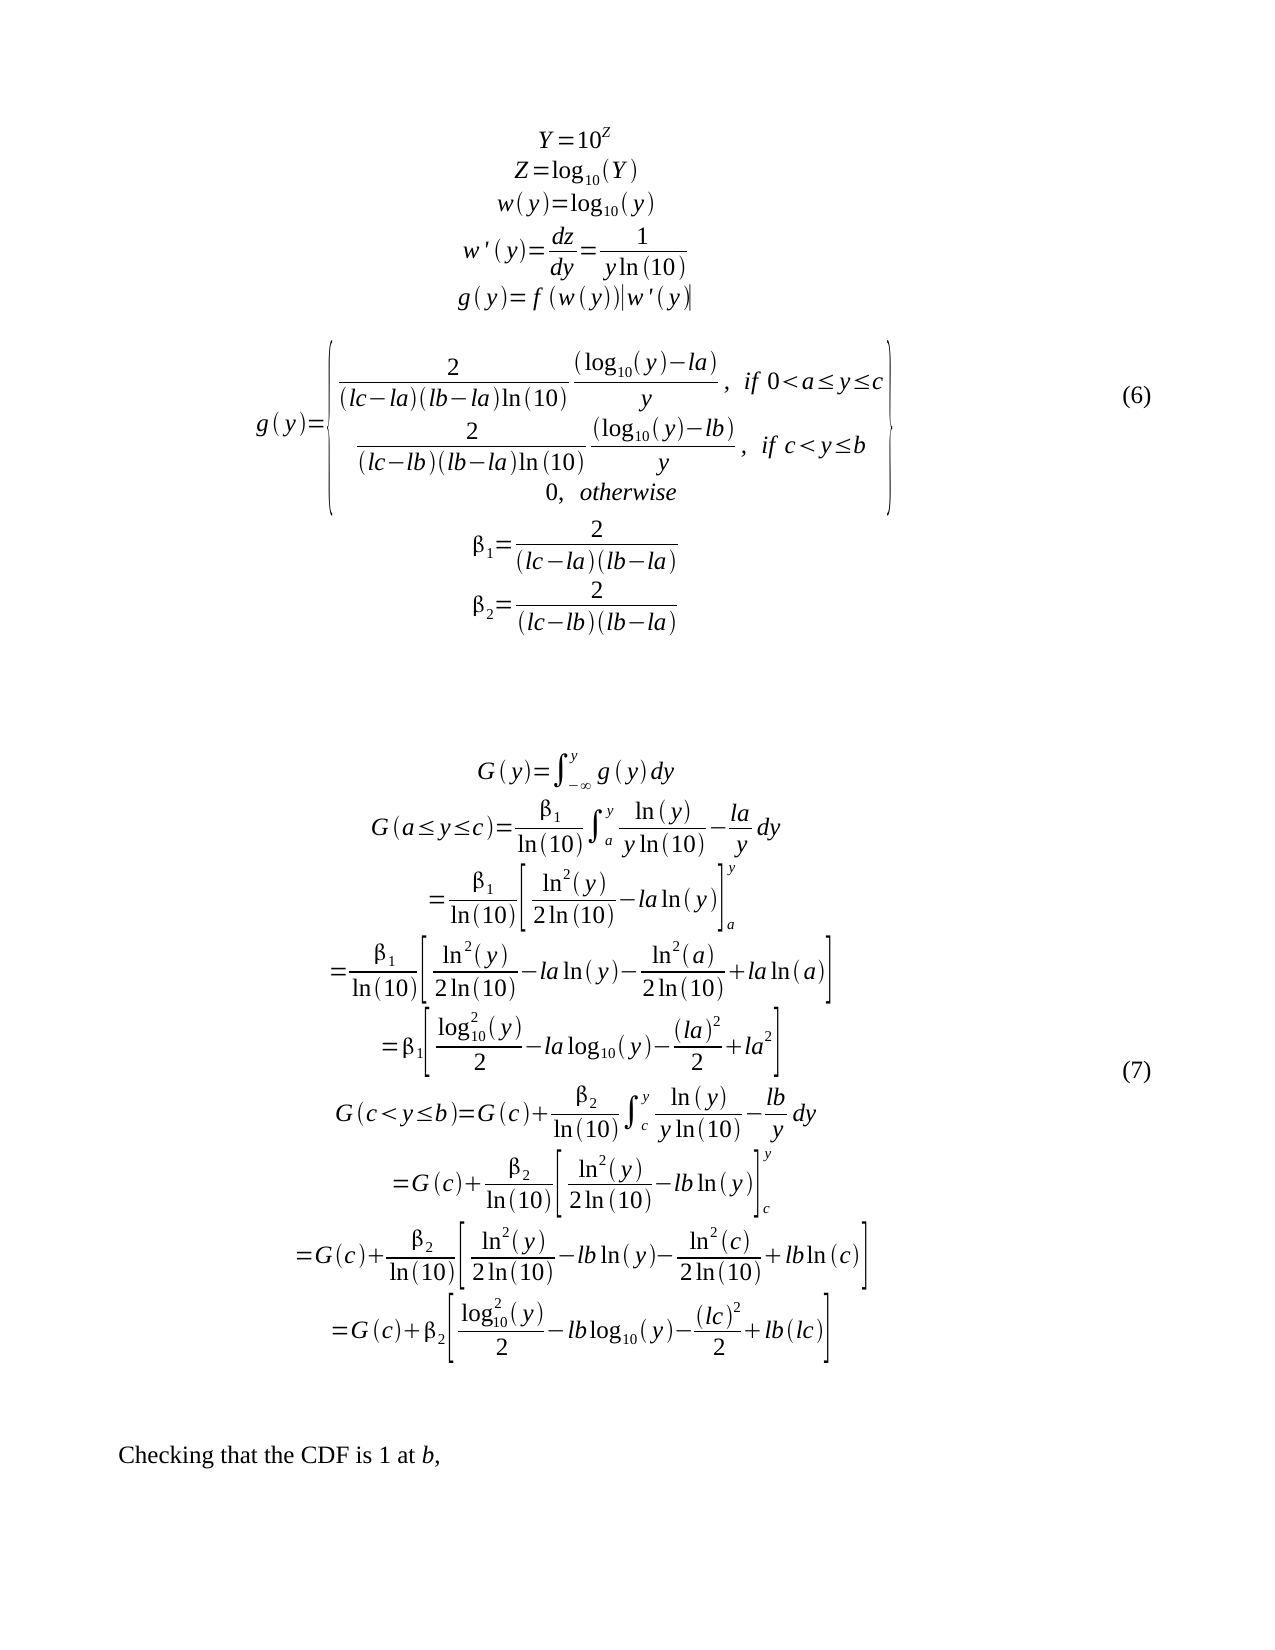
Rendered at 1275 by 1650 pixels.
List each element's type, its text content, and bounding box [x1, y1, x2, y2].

table_header [118, 741, 1041, 1412]
table_header (7) [1041, 741, 1157, 1412]
text Checking that the CDF is 1 at b, [118, 1441, 1157, 1469]
table_header (6) [1041, 118, 1157, 683]
table_header [118, 118, 1041, 683]
